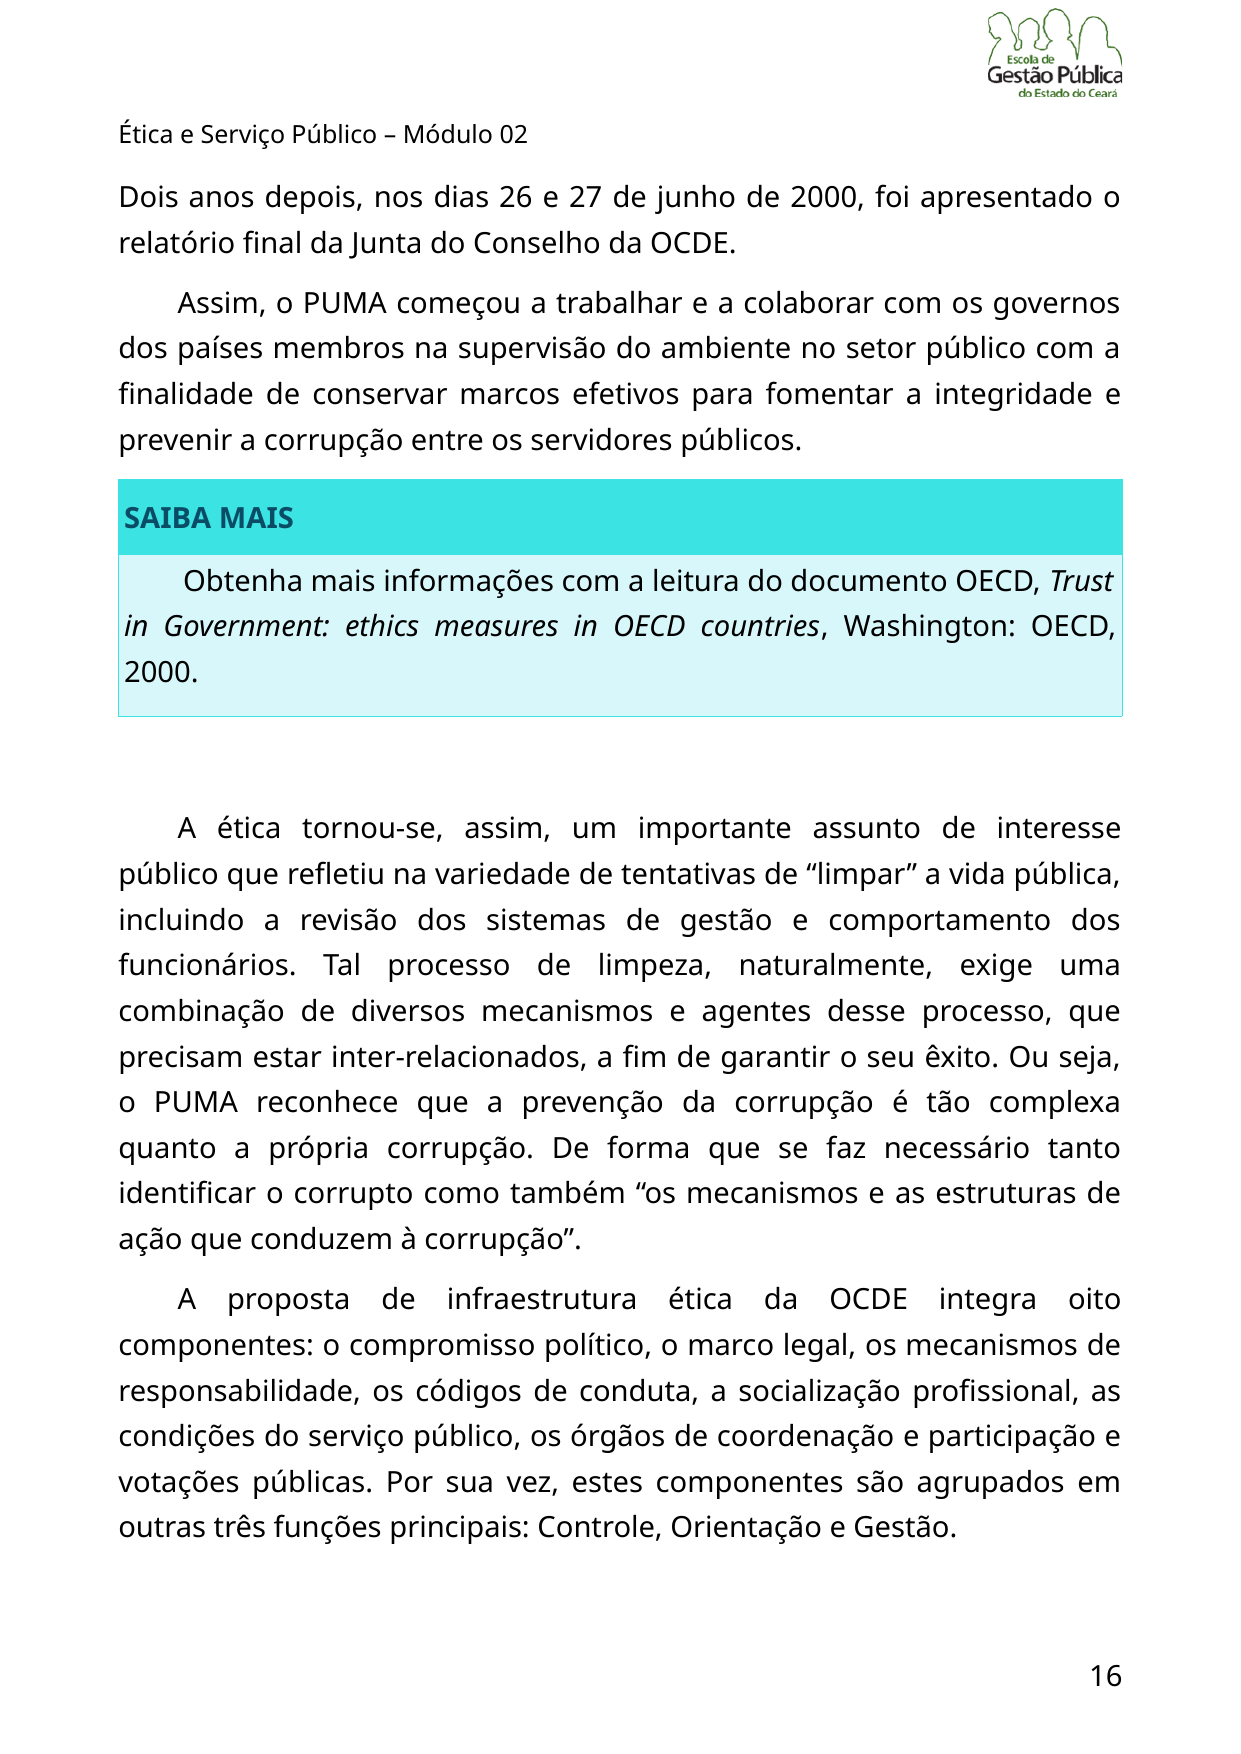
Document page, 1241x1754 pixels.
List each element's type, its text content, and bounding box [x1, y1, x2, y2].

table_cell Obtenha mais informações com a leitura do documento OECD, Trust in Government: ethics measures in OECD countries, Washington: OECD, 2000. [119, 555, 1122, 716]
table_header SAIBA MAIS [119, 480, 1122, 554]
text A proposta de infraestrutura ética da OCDE integra oito componentes: o compromisso político, o marco legal, os mecanismos de responsabilidade, os códigos de conduta, a socialização profissional, as condições do serviço público, os órgãos de coordenação e participação e votações públicas. Por sua vez, estes componentes são agrupados em outras três funções principais: Controle, Orientação e Gestão. [118, 1279, 1122, 1546]
text Dois anos depois, nos dias 26 e 27 de junho de 2000, foi apresentado o relatório final da Junta do Conselho da OCDE. [118, 176, 1122, 262]
picture [118, 8, 1123, 97]
text Assim, o PUMA começou a trabalhar e a colaborar com os governos dos países membros na supervisão do ambiente no setor público com a finalidade de conservar marcos efetivos para fomentar a integridade e prevenir a corrupção entre os servidores públicos. [118, 282, 1122, 459]
text A ética tornou-se, assim, um importante assunto de interesse público que refletiu na variedade de tentativas de “limpar” a vida pública, incluindo a revisão dos sistemas de gestão e comportamento dos funcionários. Tal processo de limpeza, naturalmente, exige uma combinação de diversos mecanismos e agentes desse processo, que precisam estar inter-relacionados, a fim de garantir o seu êxito. Ou seja, o PUMA reconhece que a prevenção da corrupção é tão complexa quanto a própria corrupção. De forma que se faz necessário tanto identificar o corrupto como também “os mecanismos e as estruturas de ação que conduzem à corrupção”. [118, 808, 1122, 1258]
